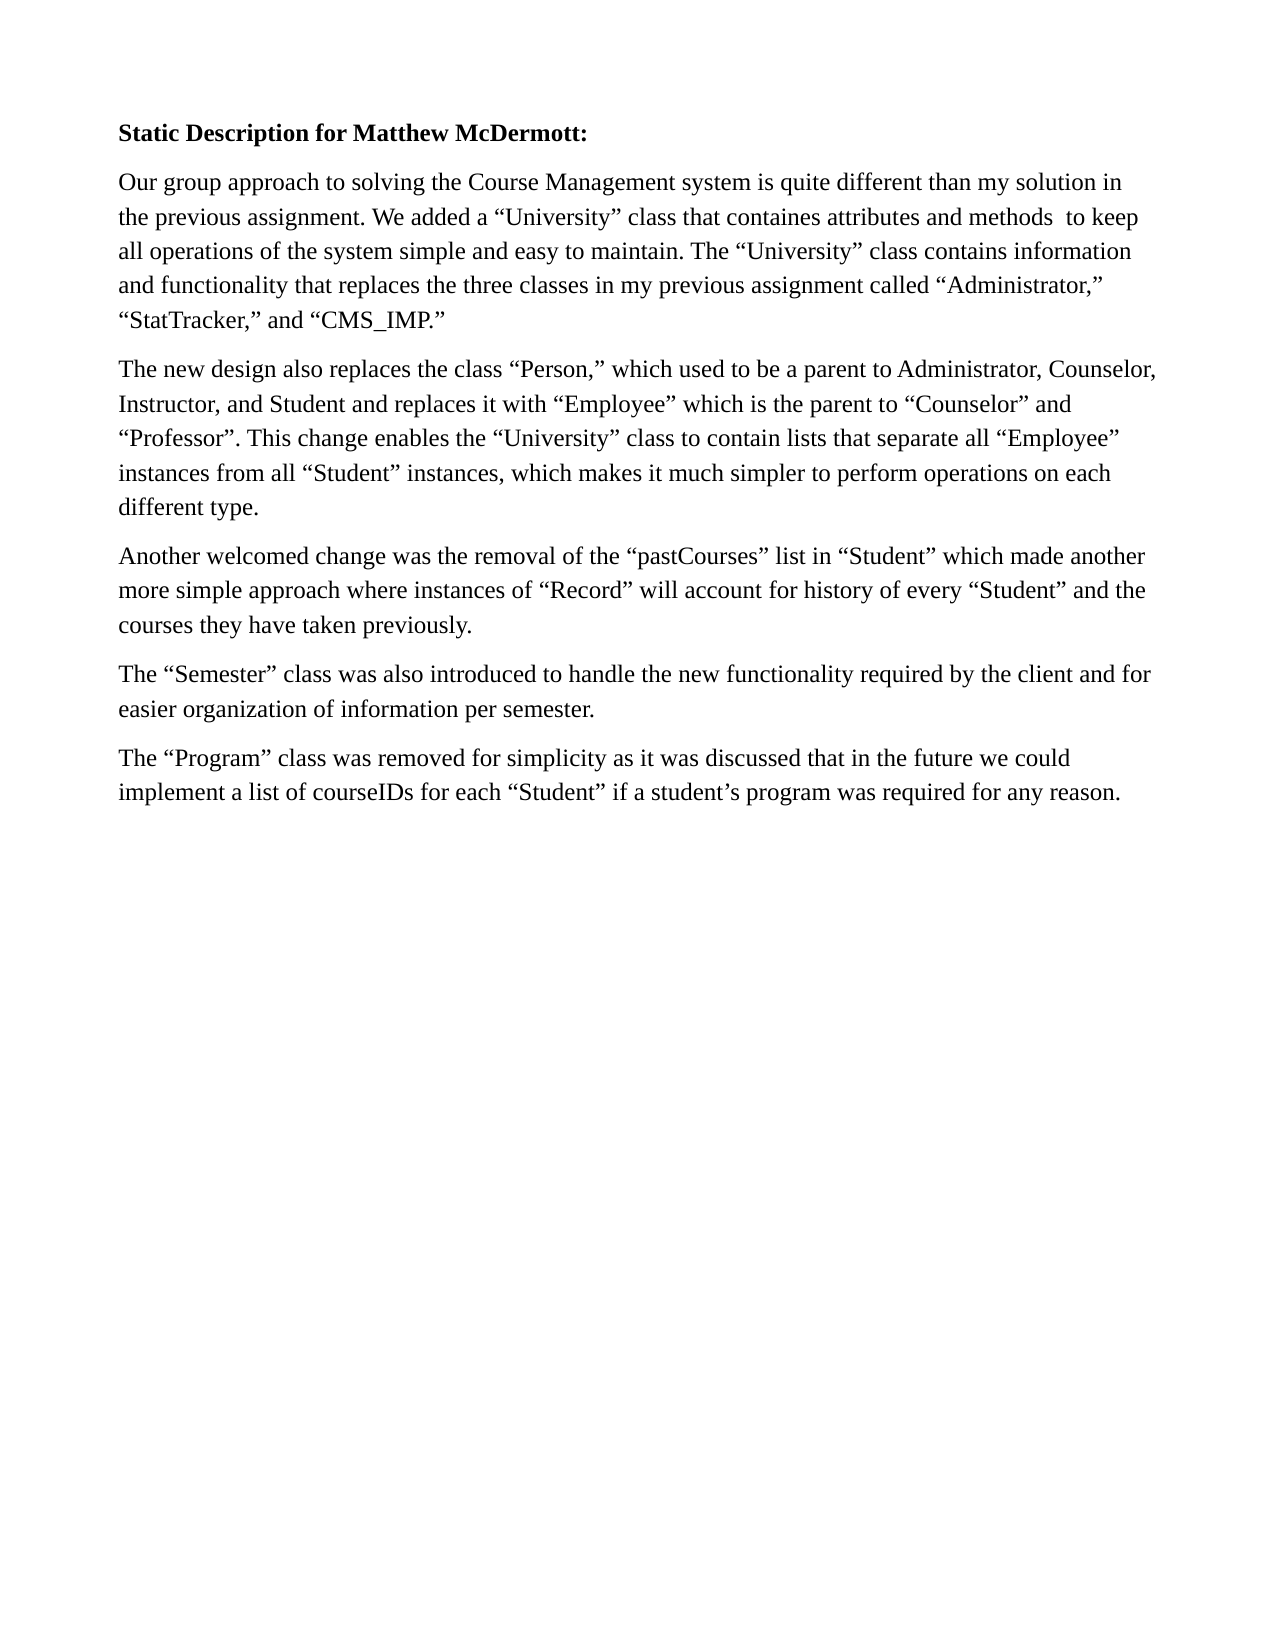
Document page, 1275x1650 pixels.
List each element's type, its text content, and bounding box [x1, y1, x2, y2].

text Another welcomed change was the removal of the “pastCourses” list in “Student” which made another more simple approach where instances of “Record” will account for history of every “Student” and the courses they have taken previously. [118, 541, 1157, 639]
text Static Description for Matthew McDermott: [118, 118, 1157, 147]
text The “Semester” class was also introduced to handle the new functionality required by the client and for easier organization of information per semester. [118, 659, 1157, 722]
text The new design also replaces the class “Person,” which used to be a parent to Administrator, Counselor, Instructor, and Student and replaces it with “Employee” which is the parent to “Counselor” and “Professor”. This change enables the “University” class to contain lists that separate all “Employee” instances from all “Student” instances, which makes it much simpler to perform operations on each different type. [118, 354, 1157, 521]
text Our group approach to solving the Course Management system is quite different than my solution in the previous assignment. We added a “University” class that containes attributes and methods to keep all operations of the system simple and easy to maintain. The “University” class contains information and functionality that replaces the three classes in my previous assignment called “Administrator,” “StatTracker,” and “CMS_IMP.” [118, 167, 1157, 334]
text The “Program” class was removed for simplicity as it was discussed that in the future we could implement a list of courseIDs for each “Student” if a student’s program was required for any reason. [118, 743, 1157, 806]
